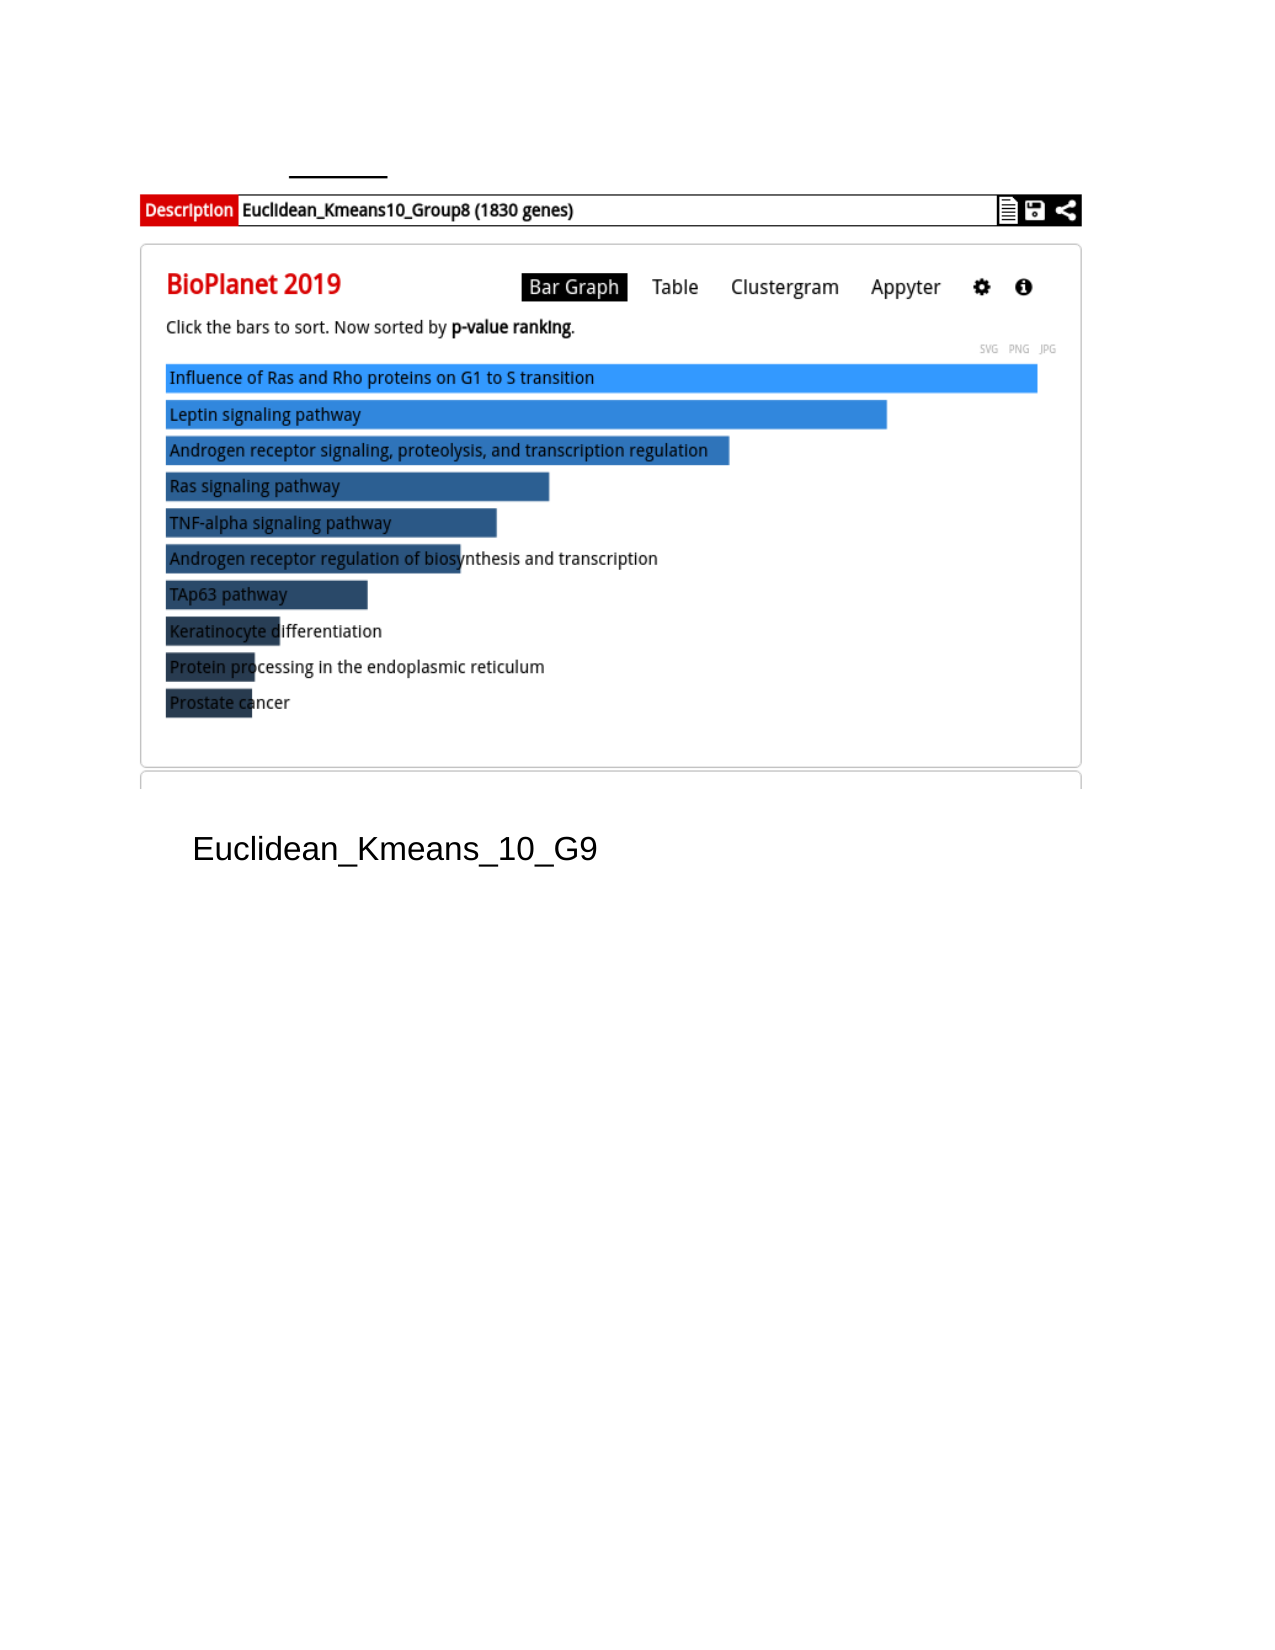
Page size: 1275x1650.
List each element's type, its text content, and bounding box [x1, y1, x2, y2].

picture [118, 176, 1109, 789]
subtitle Euclidean_Kmeans_10_G9 [118, 829, 1157, 867]
